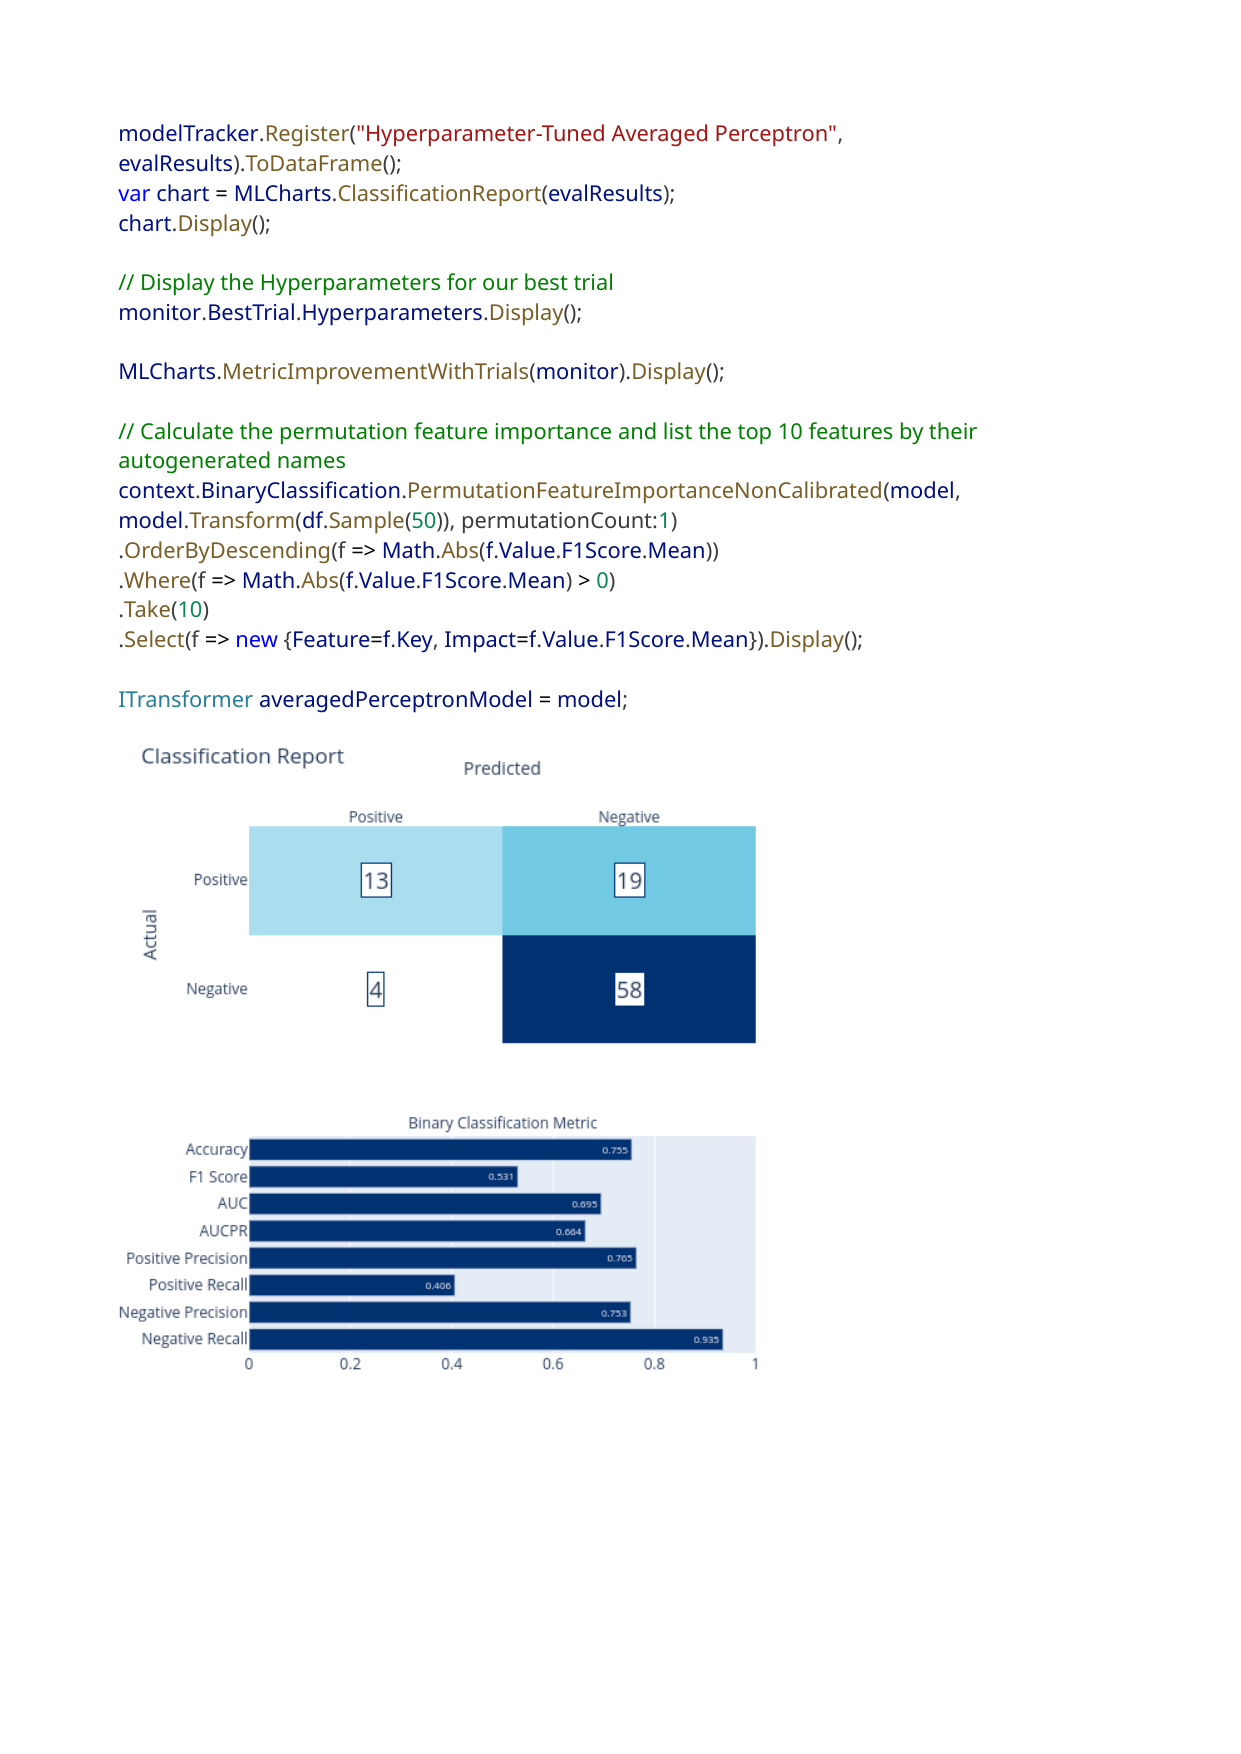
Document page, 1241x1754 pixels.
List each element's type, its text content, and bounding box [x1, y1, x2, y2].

text .Take(10) [118, 594, 1122, 624]
text MLCharts.MetricImprovementWithTrials(monitor).Display(); [118, 356, 1122, 386]
text // Calculate the permutation feature importance and list the top 10 features by their autogenerated names [118, 416, 1122, 475]
text var chart = MLCharts.ClassificationReport(evalResults); [118, 178, 1122, 207]
text .OrderByDescending(f => Math.Abs(f.Value.F1Score.Mean)) [118, 535, 1122, 565]
text ITransformer averagedPerceptronModel = model; [118, 684, 1122, 713]
text context.BinaryClassification.PermutationFeatureImportanceNonCalibrated(model, model.Transform(df.Sample(50)), permutationCount:1) [118, 475, 1122, 535]
text chart.Display(); [118, 207, 1122, 237]
text // Display the Hyperparameters for our best trial [118, 267, 1122, 297]
text monitor.BestTrial.Hyperparameters.Display(); [118, 297, 1122, 327]
text modelTracker.Register("Hyperparameter-Tuned Averaged Perceptron", evalResults).ToDataFrame(); [118, 118, 1122, 178]
text .Select(f => new {Feature=f.Key, Impact=f.Value.F1Score.Mean}).Display(); [118, 624, 1122, 654]
text .Where(f => Math.Abs(f.Value.F1Score.Mean) > 0) [118, 565, 1122, 594]
picture [115, 736, 781, 1392]
